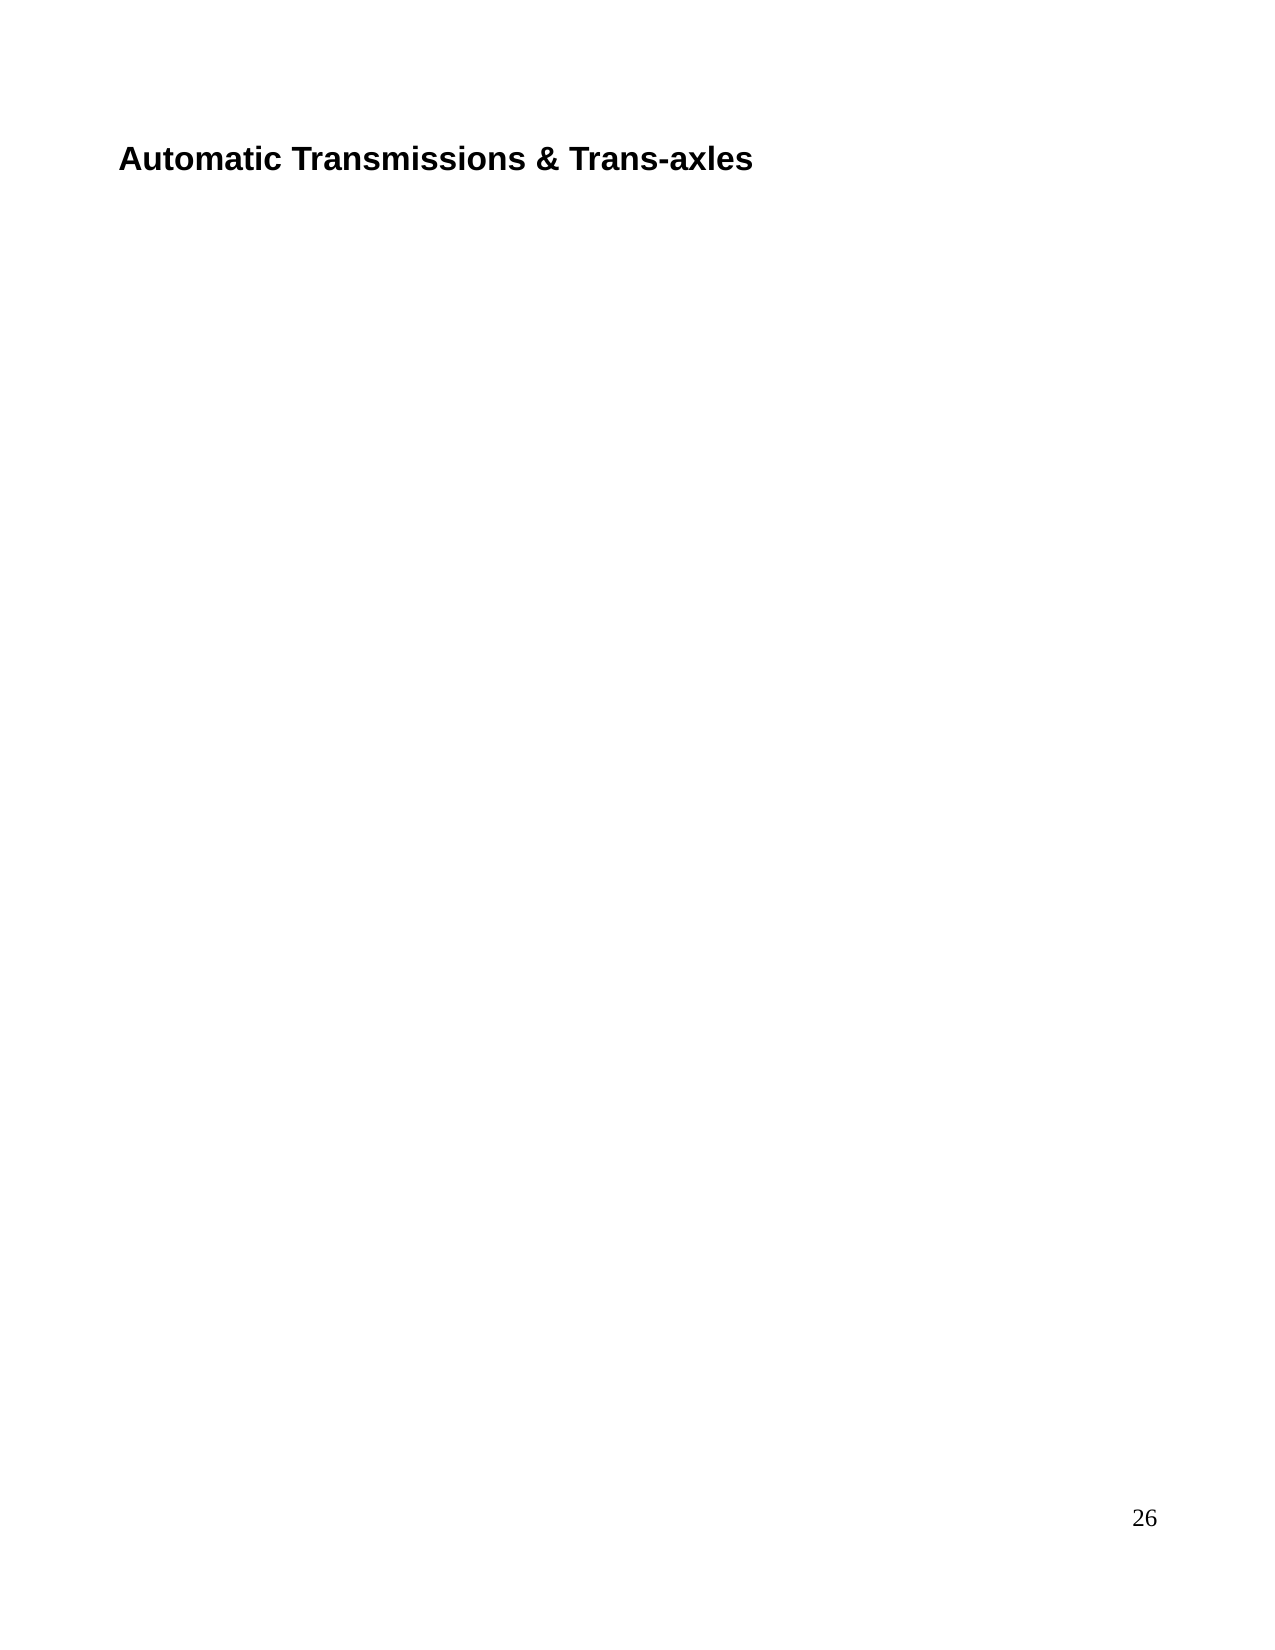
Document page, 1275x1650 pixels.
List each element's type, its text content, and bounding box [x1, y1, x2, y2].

subtitle Automatic Transmissions & Trans-axles [118, 139, 1157, 178]
